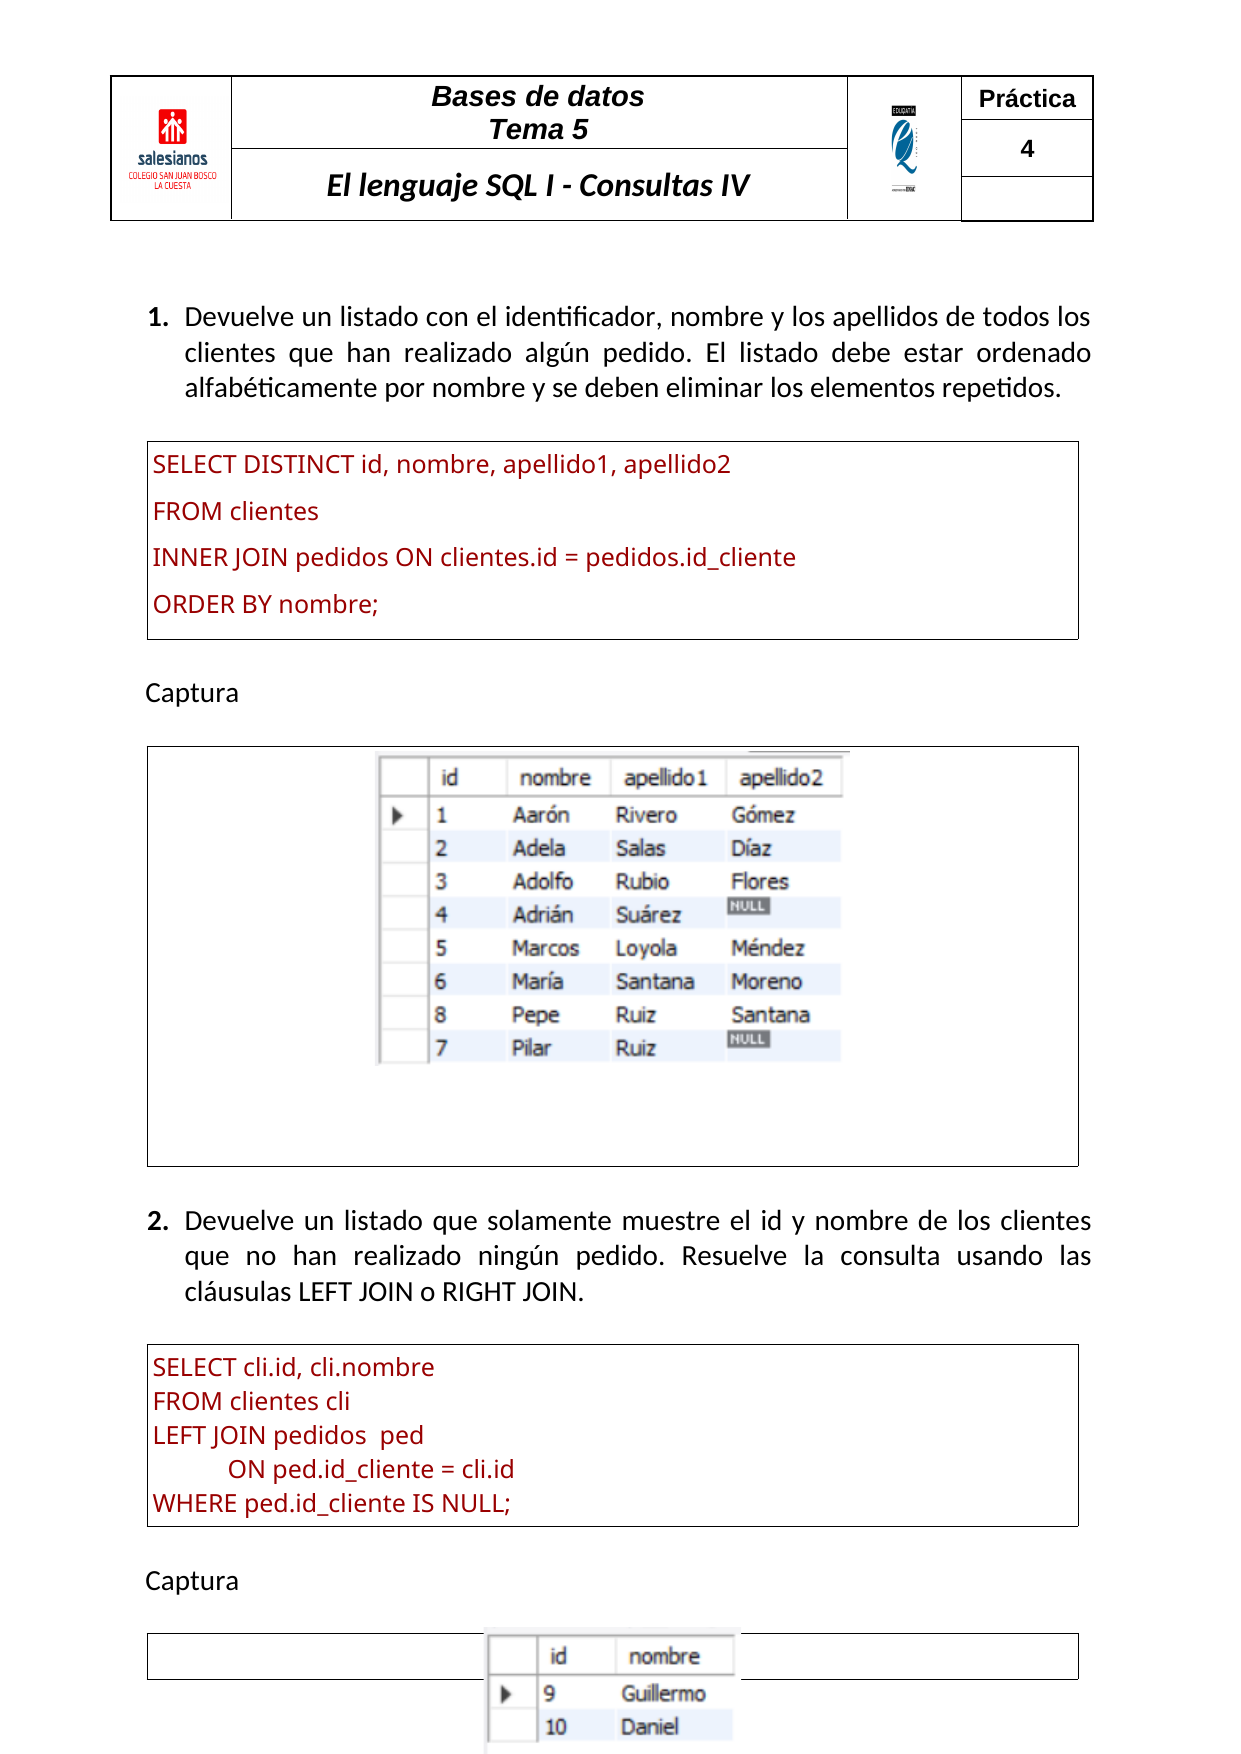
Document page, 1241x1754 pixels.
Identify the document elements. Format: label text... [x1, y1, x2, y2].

picture [483, 1627, 742, 1754]
text Captura [145, 1562, 1093, 1597]
picture [119, 96, 229, 203]
list Devuelve un listado con el identificador, nombre y los apellidos de todos los clientes que han realizado algún pedido. El listado debe estar ordenado alfabéticamente por nombre y se deben eliminar los elementos repetidos. [147, 298, 1093, 405]
list Devuelve un listado que solamente muestre el id y nombre de los clientes que no han realizado ningún pedido. Resuelve la consulta usando las cláusulas LEFT JOIN o RIGHT JOIN. [147, 1202, 1093, 1308]
picture [374, 751, 850, 1066]
table_header [148, 747, 1078, 1166]
table_header SELECT cli.id, cli.nombre FROM clientes cli LEFT JOIN pedidos ped ON ped.id_cliente = cli.id WHERE ped.id_cliente IS NULL; [148, 1345, 1078, 1526]
text Captura [145, 674, 1093, 710]
table_header [742, 1634, 1078, 1678]
table_header [148, 1634, 483, 1678]
picture [891, 105, 918, 192]
table_header SELECT DISTINCT id, nombre, apellido1, apellido2 FROM clientes INNER JOIN pedidos ON clientes.id = pedidos.id_cliente ORDER BY nombre; [148, 442, 1078, 638]
